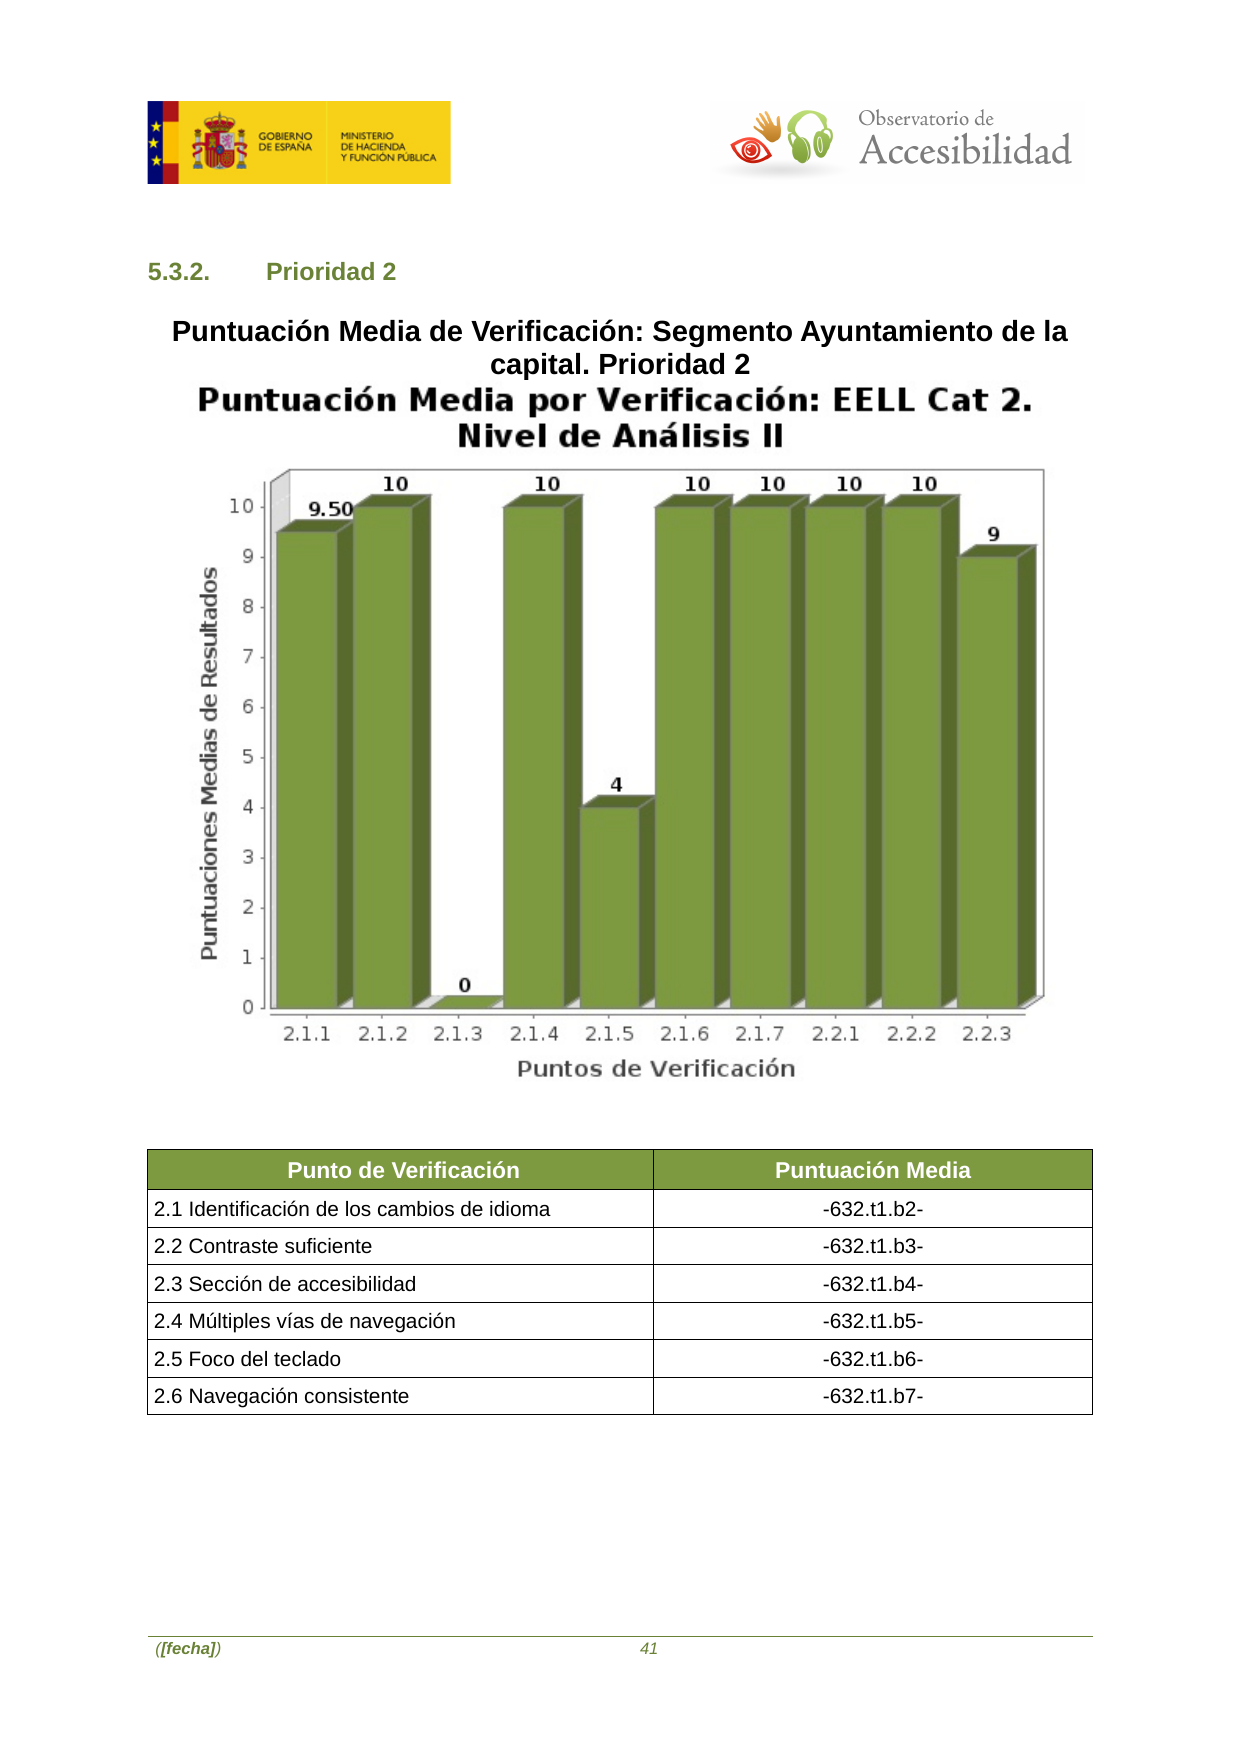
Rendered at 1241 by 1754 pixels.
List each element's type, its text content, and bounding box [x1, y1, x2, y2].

picture [147, 101, 451, 184]
table_cell -632.t1.b2- [654, 1190, 1092, 1227]
table_cell -632.t1.b7- [654, 1378, 1092, 1414]
subtitle Prioridad 2 [148, 257, 1092, 286]
table_cell -632.t1.b3- [654, 1228, 1092, 1264]
picture [710, 101, 1086, 184]
table_cell 2.5 Foco del teclado [148, 1340, 653, 1377]
table_cell 2.6 Navegación consistente [148, 1378, 653, 1414]
table_header Puntuación Media [654, 1150, 1092, 1189]
table_cell 2.2 Contraste suficiente [148, 1228, 653, 1264]
table_cell -632.t1.b6- [654, 1340, 1092, 1377]
table_cell 2.3 Sección de accesibilidad [148, 1265, 653, 1302]
table_cell -632.t1.b4- [654, 1265, 1092, 1302]
table_cell -632.t1.b5- [654, 1303, 1092, 1339]
picture [178, 380, 1062, 1091]
text Puntuación Media de Verificación: Segmento Ayuntamiento de la capital. Prioridad 2 [148, 314, 1092, 381]
table_cell 2.4 Múltiples vías de navegación [148, 1303, 653, 1339]
table_cell 2.1 Identificación de los cambios de idioma [148, 1190, 653, 1227]
table_header Punto de Verificación [148, 1150, 653, 1189]
